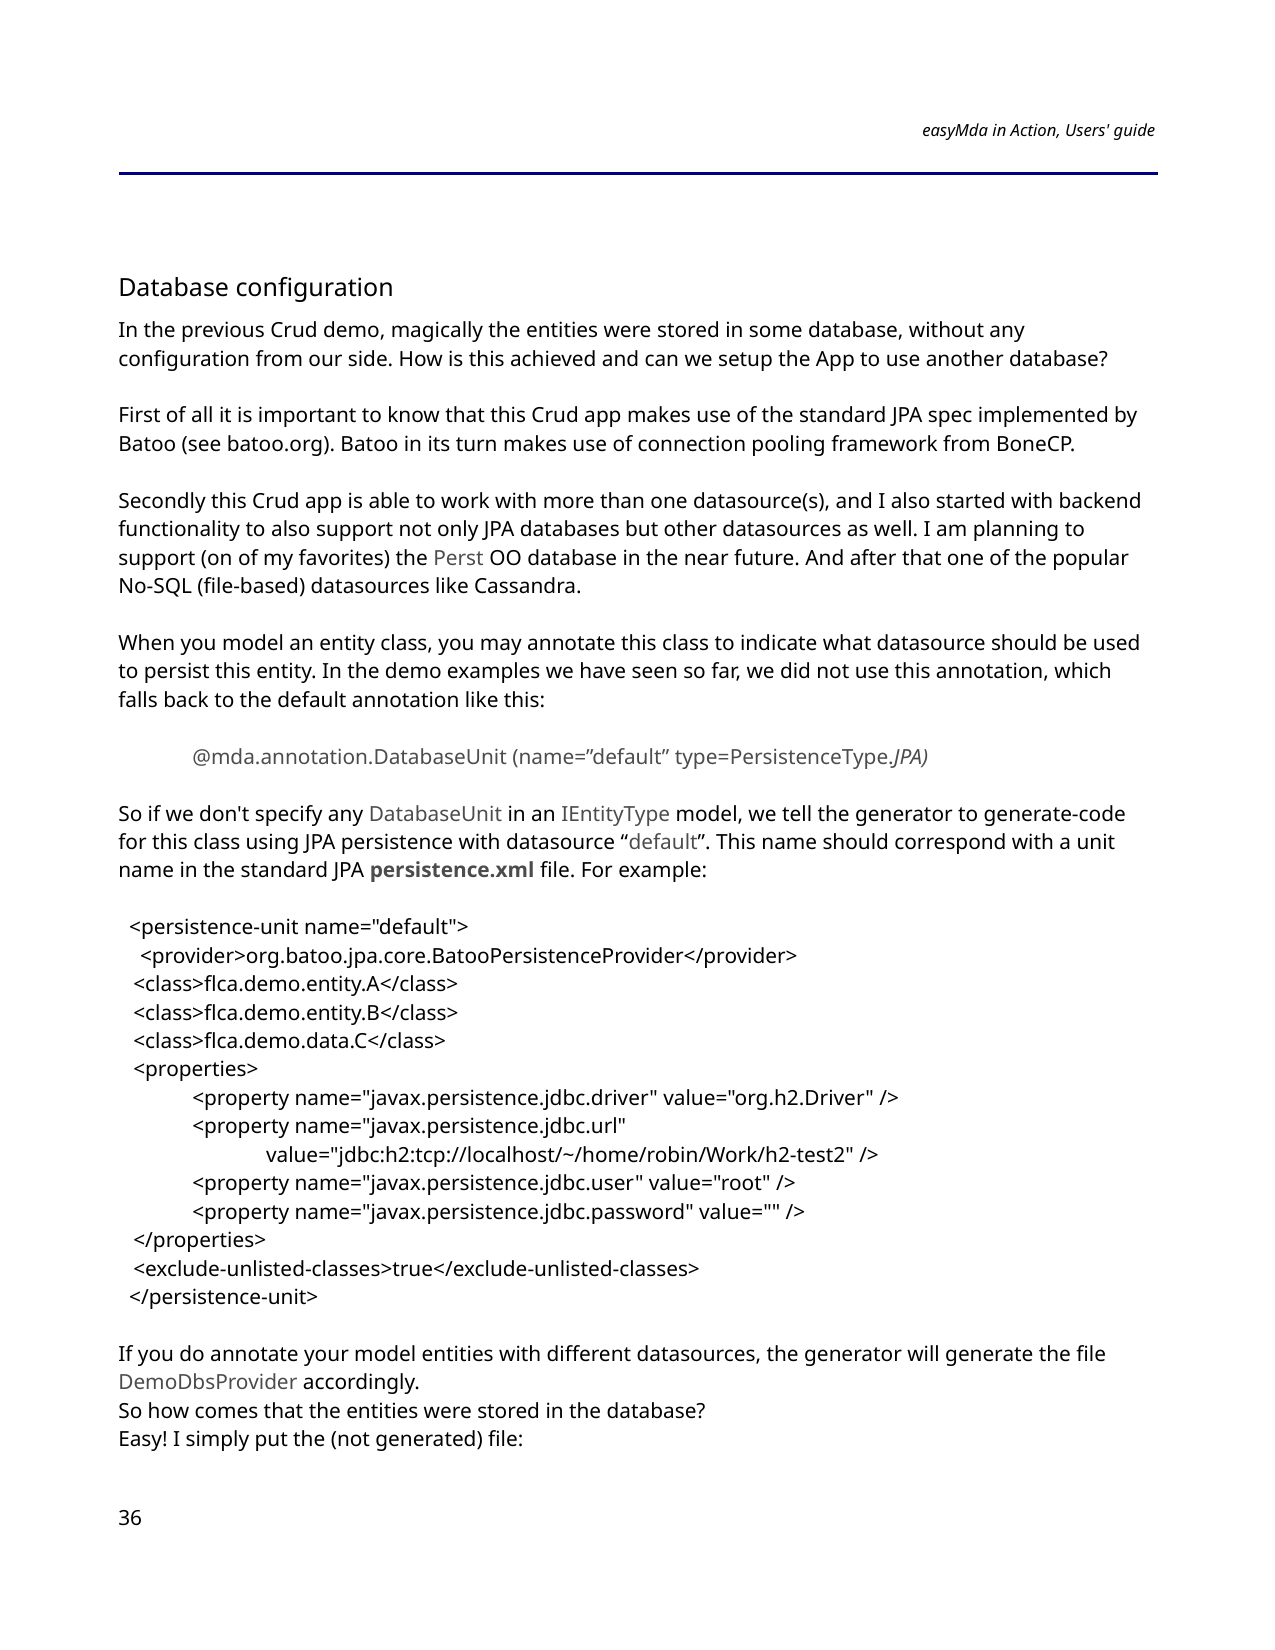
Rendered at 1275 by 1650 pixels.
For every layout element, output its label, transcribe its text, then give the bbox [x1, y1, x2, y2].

text value="jdbc:h2:tcp://localhost/~/home/robin/Work/h2-test2" /> [118, 1140, 1157, 1168]
text <class>flca.demo.entity.B</class> [118, 998, 1157, 1026]
text </persistence-unit> [118, 1282, 1157, 1311]
text Secondly this Crud app is able to work with more than one datasource(s), and I also started with backend functionality to also support not only JPA databases but other datasources as well. I am planning to support (on of my favorites) the Perst OO database in the near future. And after that one of the popular No-SQL (file-based) datasources like Cassandra. [118, 486, 1157, 599]
text <class>flca.demo.entity.A</class> [118, 969, 1157, 998]
text <property name="javax.persistence.jdbc.driver" value="org.h2.Driver" /> [118, 1083, 1157, 1111]
text <property name="javax.persistence.jdbc.url" [118, 1111, 1157, 1140]
text In the previous Crud demo, magically the entities were stored in some database, without any configuration from our side. How is this achieved and can we setup the App to use another database? [118, 315, 1157, 372]
text So how comes that the entities were stored in the database? [118, 1396, 1157, 1424]
text <property name="javax.persistence.jdbc.password" value="" /> [118, 1197, 1157, 1225]
text @mda.annotation.DatabaseUnit (name=”default” type=PersistenceType.JPA) [118, 742, 1157, 799]
text <property name="javax.persistence.jdbc.user" value="root" /> [118, 1168, 1157, 1197]
text <persistence-unit name="default"> [118, 912, 1157, 941]
subtitle Database configuration [118, 269, 1157, 303]
text <class>flca.demo.data.C</class> [118, 1026, 1157, 1054]
text Easy! I simply put the (not generated) file: [118, 1424, 1157, 1453]
text If you do annotate your model entities with different datasources, the generator will generate the file DemoDbsProvider accordingly. [118, 1339, 1157, 1396]
text <properties> [118, 1054, 1157, 1083]
text <provider>org.batoo.jpa.core.BatooPersistenceProvider</provider> [118, 941, 1157, 969]
text </properties> [118, 1225, 1157, 1254]
text <exclude-unlisted-classes>true</exclude-unlisted-classes> [118, 1254, 1157, 1282]
text So if we don't specify any DatabaseUnit in an IEntityType model, we tell the generator to generate-code for this class using JPA persistence with datasource “default”. This name should correspond with a unit name in the standard JPA persistence.xml file. For example: [118, 799, 1157, 884]
text When you model an entity class, you may annotate this class to indicate what datasource should be used to persist this entity. In the demo examples we have seen so far, we did not use this annotation, which falls back to the default annotation like this: [118, 628, 1157, 742]
text First of all it is important to know that this Crud app makes use of the standard JPA spec implemented by Batoo (see batoo.org). Batoo in its turn makes use of connection pooling framework from BoneCP. [118, 372, 1157, 457]
